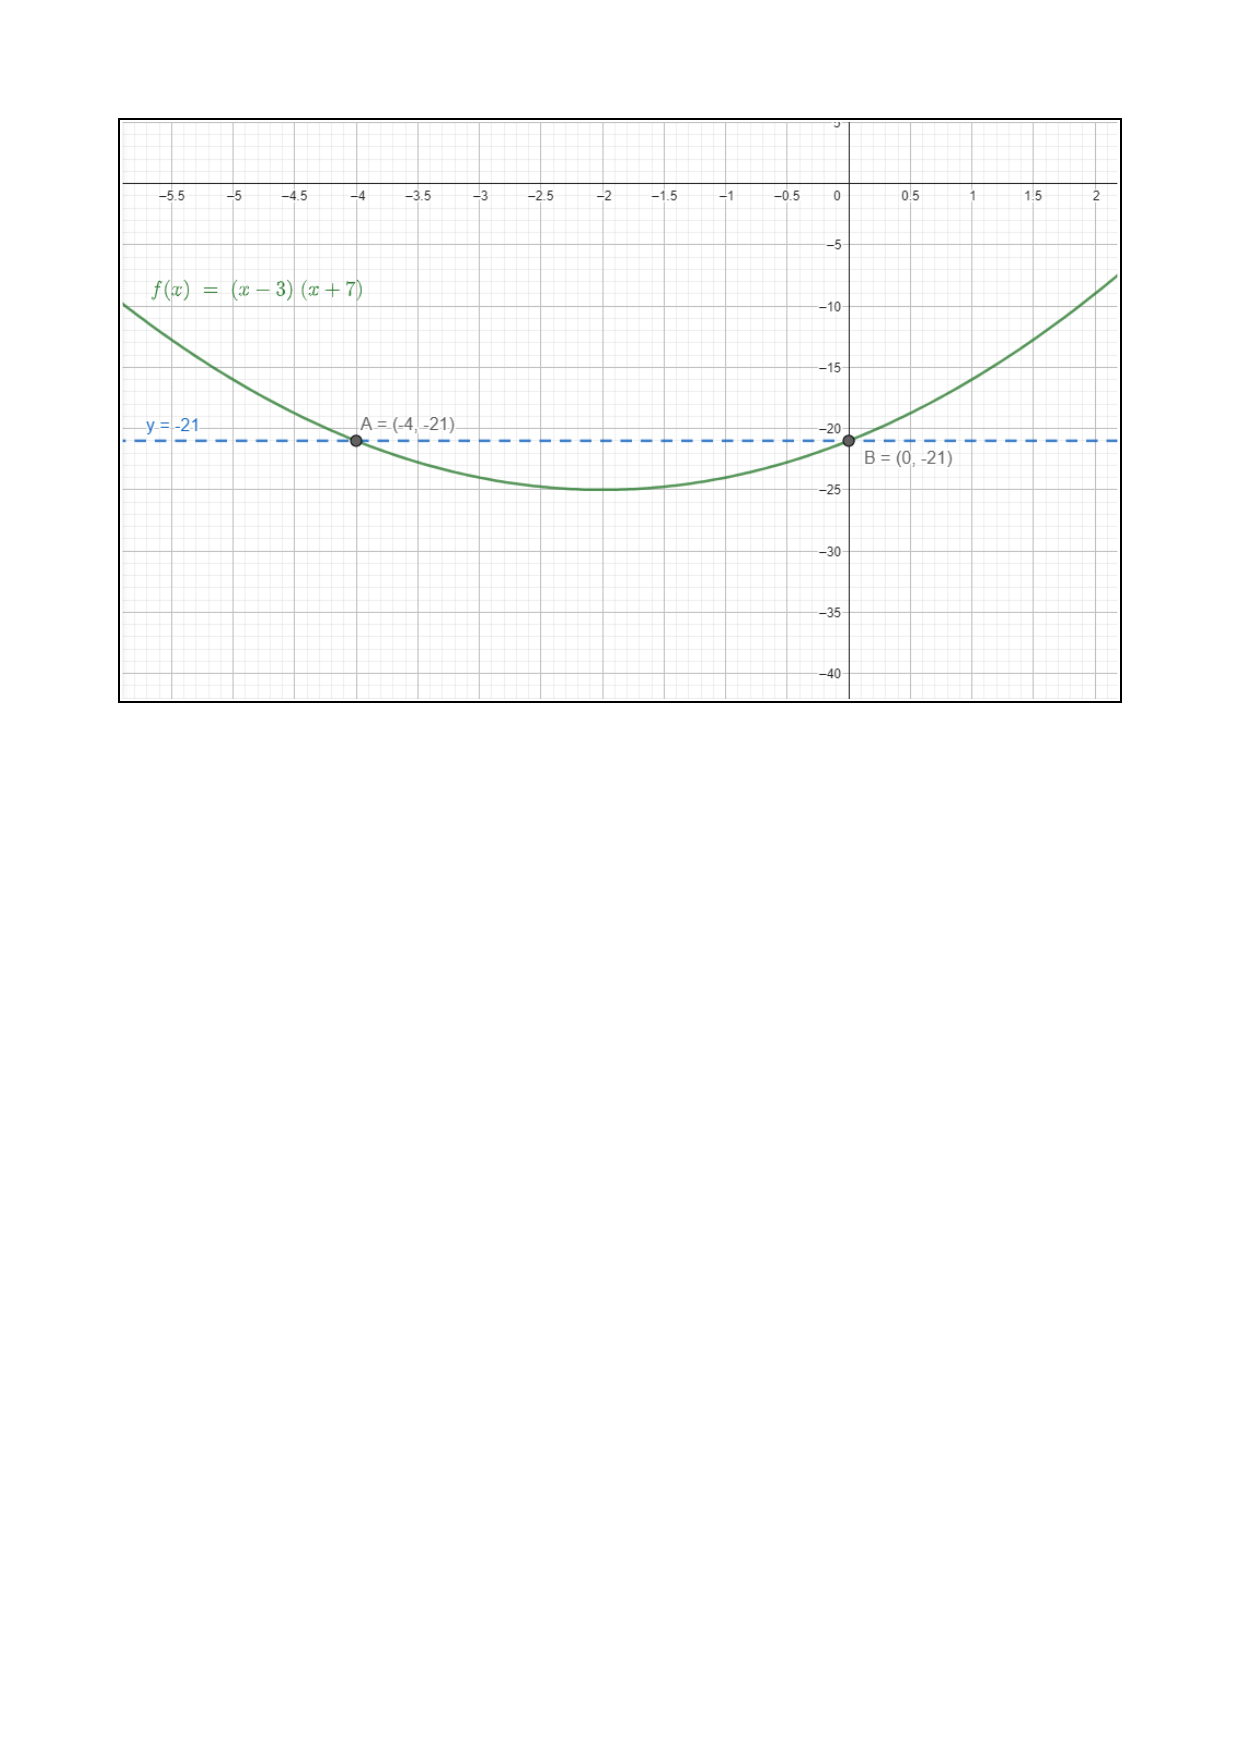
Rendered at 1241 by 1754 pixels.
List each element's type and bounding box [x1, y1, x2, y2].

picture [122, 122, 1118, 699]
